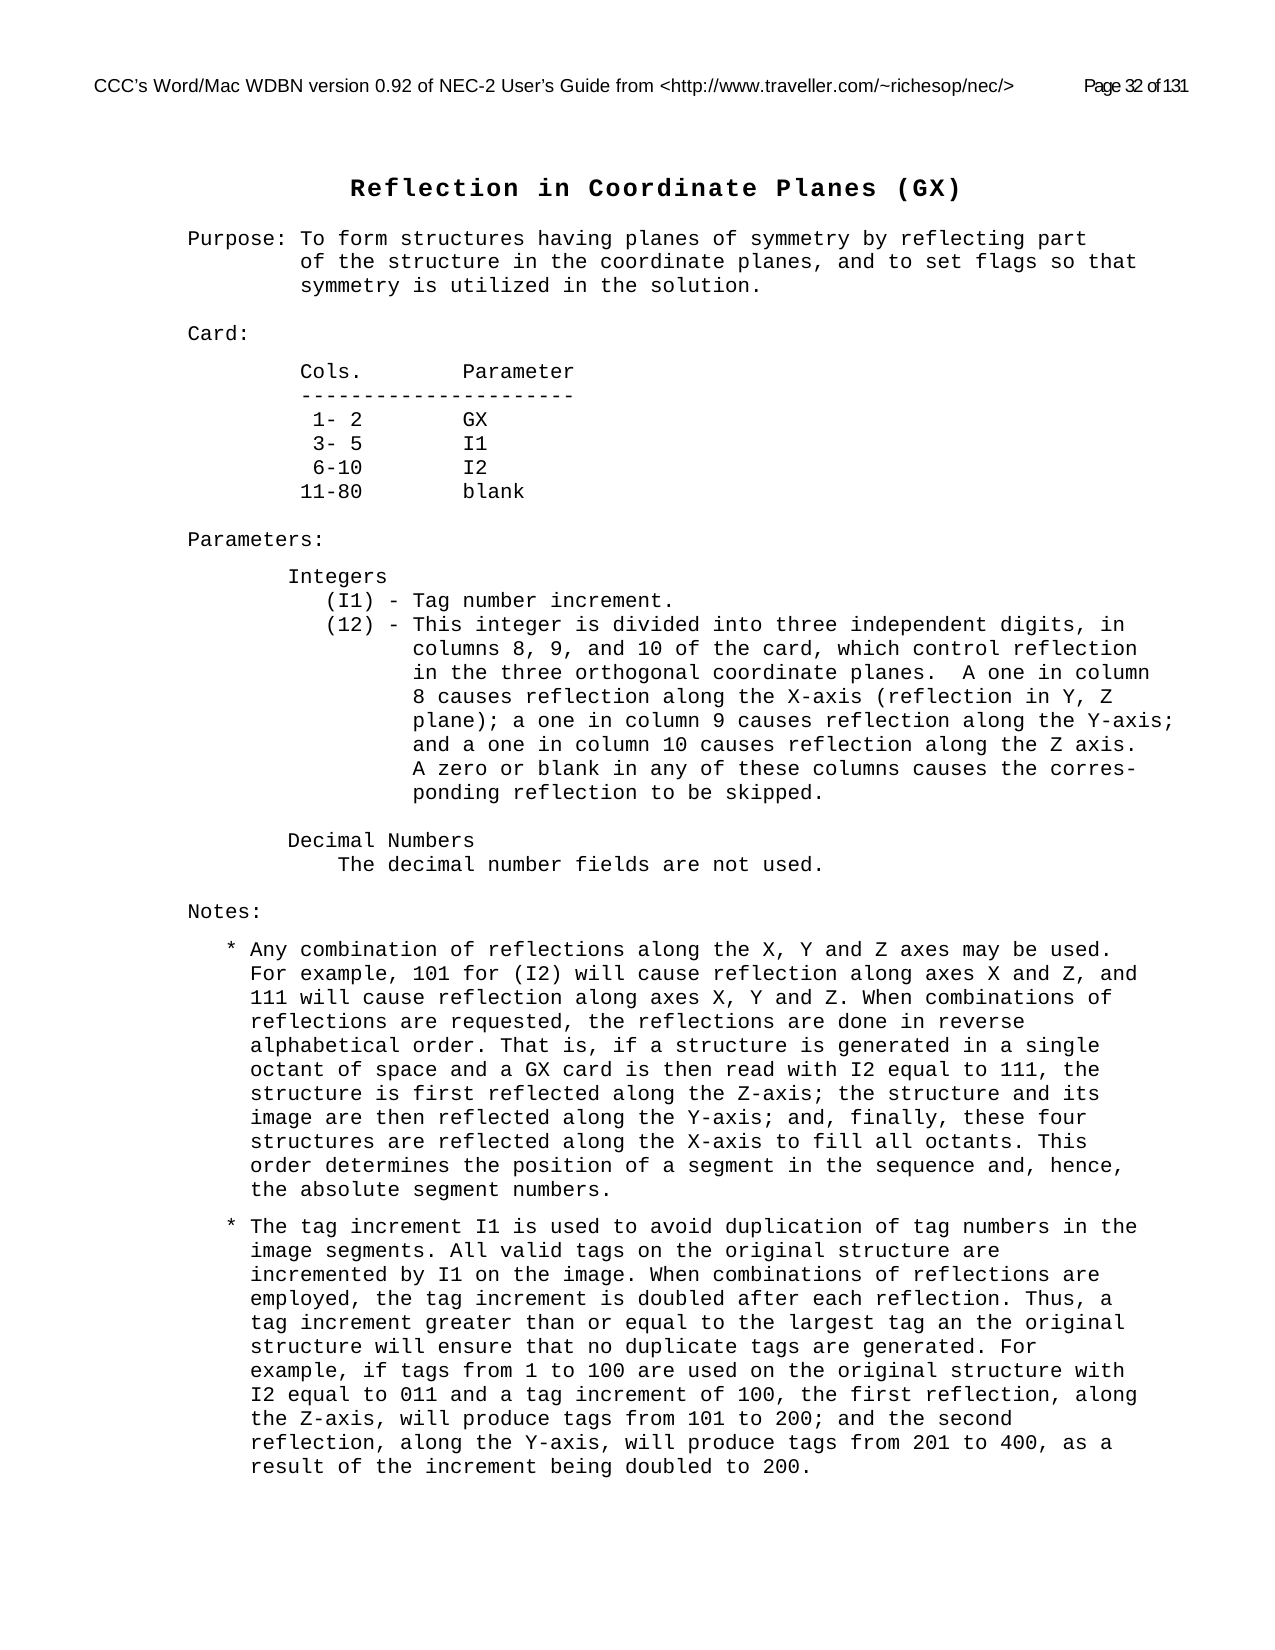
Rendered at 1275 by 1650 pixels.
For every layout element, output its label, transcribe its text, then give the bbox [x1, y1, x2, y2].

text incremented by I1 on the image. When combinations of reflections are [187, 1264, 1181, 1288]
text 6-10 I2 [187, 457, 1181, 481]
text The decimal number fields are not used. [187, 853, 1181, 877]
text and a one in column 10 causes reflection along the Z axis. [187, 734, 1181, 758]
text * Any combination of reflections along the X, Y and Z axes may be used. [187, 925, 1181, 963]
text structures are reflected along the X-axis to fill all octants. This [187, 1131, 1181, 1154]
text Cols. Parameter [187, 347, 1181, 385]
text the Z-axis, will produce tags from 101 to 200; and the second [187, 1408, 1181, 1432]
text ---------------------- [187, 385, 1181, 409]
text of the structure in the coordinate planes, and to set flags so that [187, 251, 1181, 275]
text image segments. All valid tags on the original structure are [187, 1240, 1181, 1264]
text alphabetical order. That is, if a structure is generated in a single [187, 1035, 1181, 1059]
text (12) - This integer is divided into three independent digits, in [187, 614, 1181, 638]
text I2 equal to 011 and a tag increment of 100, the first reflection, along [187, 1384, 1181, 1408]
text 1- 2 GX [187, 409, 1181, 433]
text structure is first reflected along the Z-axis; the structure and its [187, 1083, 1181, 1107]
text tag increment greater than or equal to the largest tag an the original [187, 1312, 1181, 1336]
text Integers [187, 552, 1181, 590]
text plane); a one in column 9 causes reflection along the Y-axis; [187, 710, 1181, 734]
text 11-80 blank [187, 481, 1181, 504]
text octant of space and a GX card is then read with I2 equal to 111, the [187, 1059, 1181, 1083]
text image are then reflected along the Y-axis; and, finally, these four [187, 1107, 1181, 1131]
text in the three orthogonal coordinate planes. A one in column [187, 662, 1181, 686]
text reflections are requested, the reflections are done in reverse [187, 1011, 1181, 1035]
text Parameters: [187, 528, 1181, 552]
text reflection, along the Y-axis, will produce tags from 201 to 400, as a [187, 1432, 1181, 1456]
text (I1) - Tag number increment. [187, 590, 1181, 614]
text Decimal Numbers [187, 829, 1181, 853]
text ponding reflection to be skipped. [187, 782, 1181, 806]
text Notes: [187, 901, 1181, 925]
text Purpose: To form structures having planes of symmetry by reflecting part [187, 227, 1181, 251]
text the absolute segment numbers. [187, 1178, 1181, 1202]
text 111 will cause reflection along axes X, Y and Z. When combinations of [187, 987, 1181, 1011]
text A zero or blank in any of these columns causes the corres- [187, 758, 1181, 782]
text symmetry is utilized in the solution. [187, 275, 1181, 299]
text Card: [187, 323, 1181, 347]
text result of the increment being doubled to 200. [187, 1456, 1181, 1479]
text 8 causes reflection along the X-axis (reflection in Y, Z [187, 686, 1181, 710]
text employed, the tag increment is doubled after each reflection. Thus, a [187, 1288, 1181, 1312]
text structure will ensure that no duplicate tags are generated. For [187, 1336, 1181, 1360]
text columns 8, 9, and 10 of the card, which control reflection [187, 638, 1181, 662]
text * The tag increment I1 is used to avoid duplication of tag numbers in the [187, 1202, 1181, 1240]
text Reflection in Coordinate Planes (GX) [187, 175, 1125, 203]
text For example, 101 for (I2) will cause reflection along axes X and Z, and [187, 963, 1181, 987]
text order determines the position of a segment in the sequence and, hence, [187, 1154, 1181, 1178]
text example, if tags from 1 to 100 are used on the original structure with [187, 1360, 1181, 1384]
text 3- 5 I1 [187, 433, 1181, 457]
